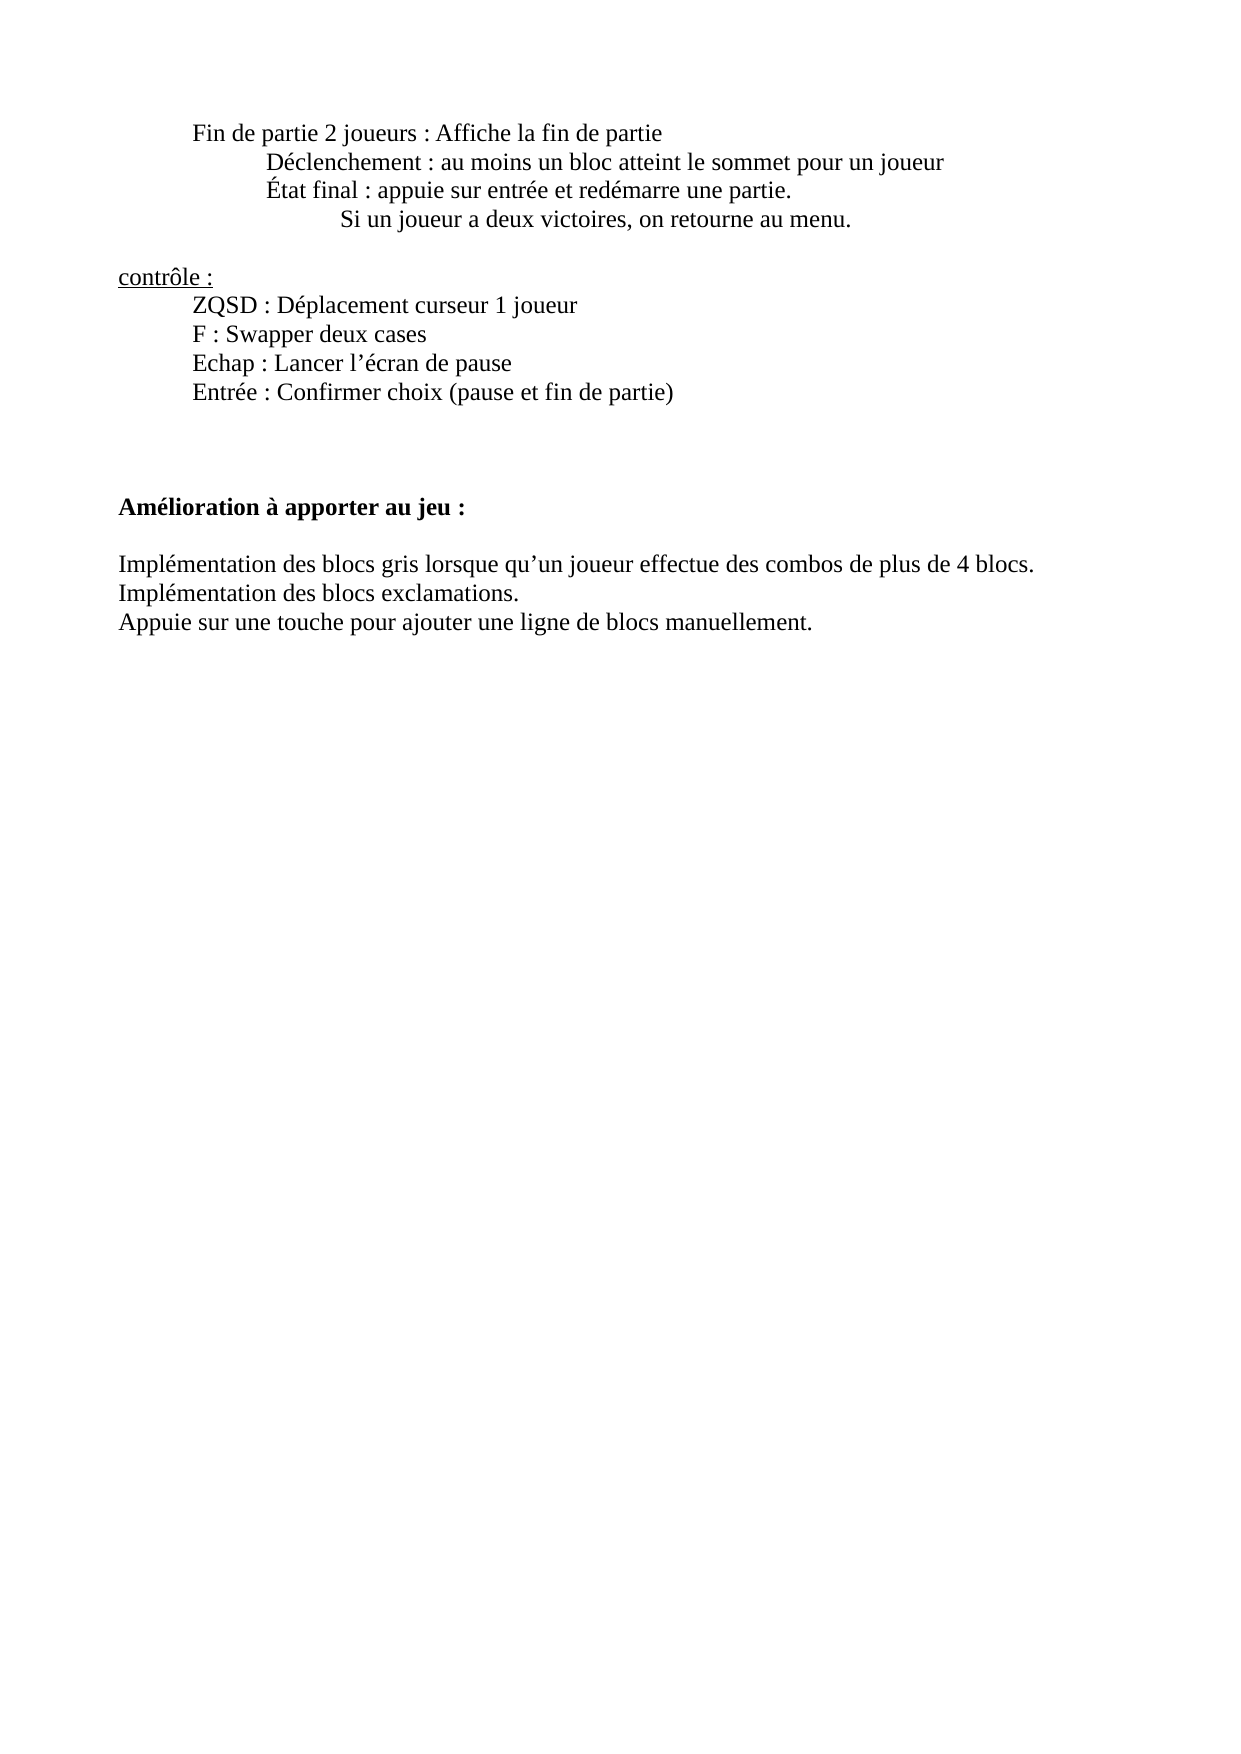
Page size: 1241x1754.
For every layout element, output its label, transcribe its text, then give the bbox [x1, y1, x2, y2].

text Echap : Lancer l’écran de pause [118, 348, 1122, 377]
text Amélioration à apporter au jeu : [118, 492, 1122, 521]
text Entrée : Confirmer choix (pause et fin de partie) [118, 377, 1122, 406]
text ZQSD : Déplacement curseur 1 joueur [118, 291, 1122, 319]
text État final : appuie sur entrée et redémarre une partie. Si un joueur a deux victoires, on retourne au menu. [118, 176, 1122, 233]
text Fin de partie 2 joueurs : Affiche la fin de partie [118, 118, 1122, 147]
text Déclenchement : au moins un bloc atteint le sommet pour un joueur [118, 147, 1122, 176]
text Implémentation des blocs gris lorsque qu’un joueur effectue des combos de plus de 4 blocs. [118, 549, 1122, 578]
text Implémentation des blocs exclamations. Appuie sur une touche pour ajouter une ligne de blocs manuellement. [118, 578, 1122, 636]
text F : Swapper deux cases [118, 319, 1122, 348]
text contrôle : [118, 262, 1122, 291]
